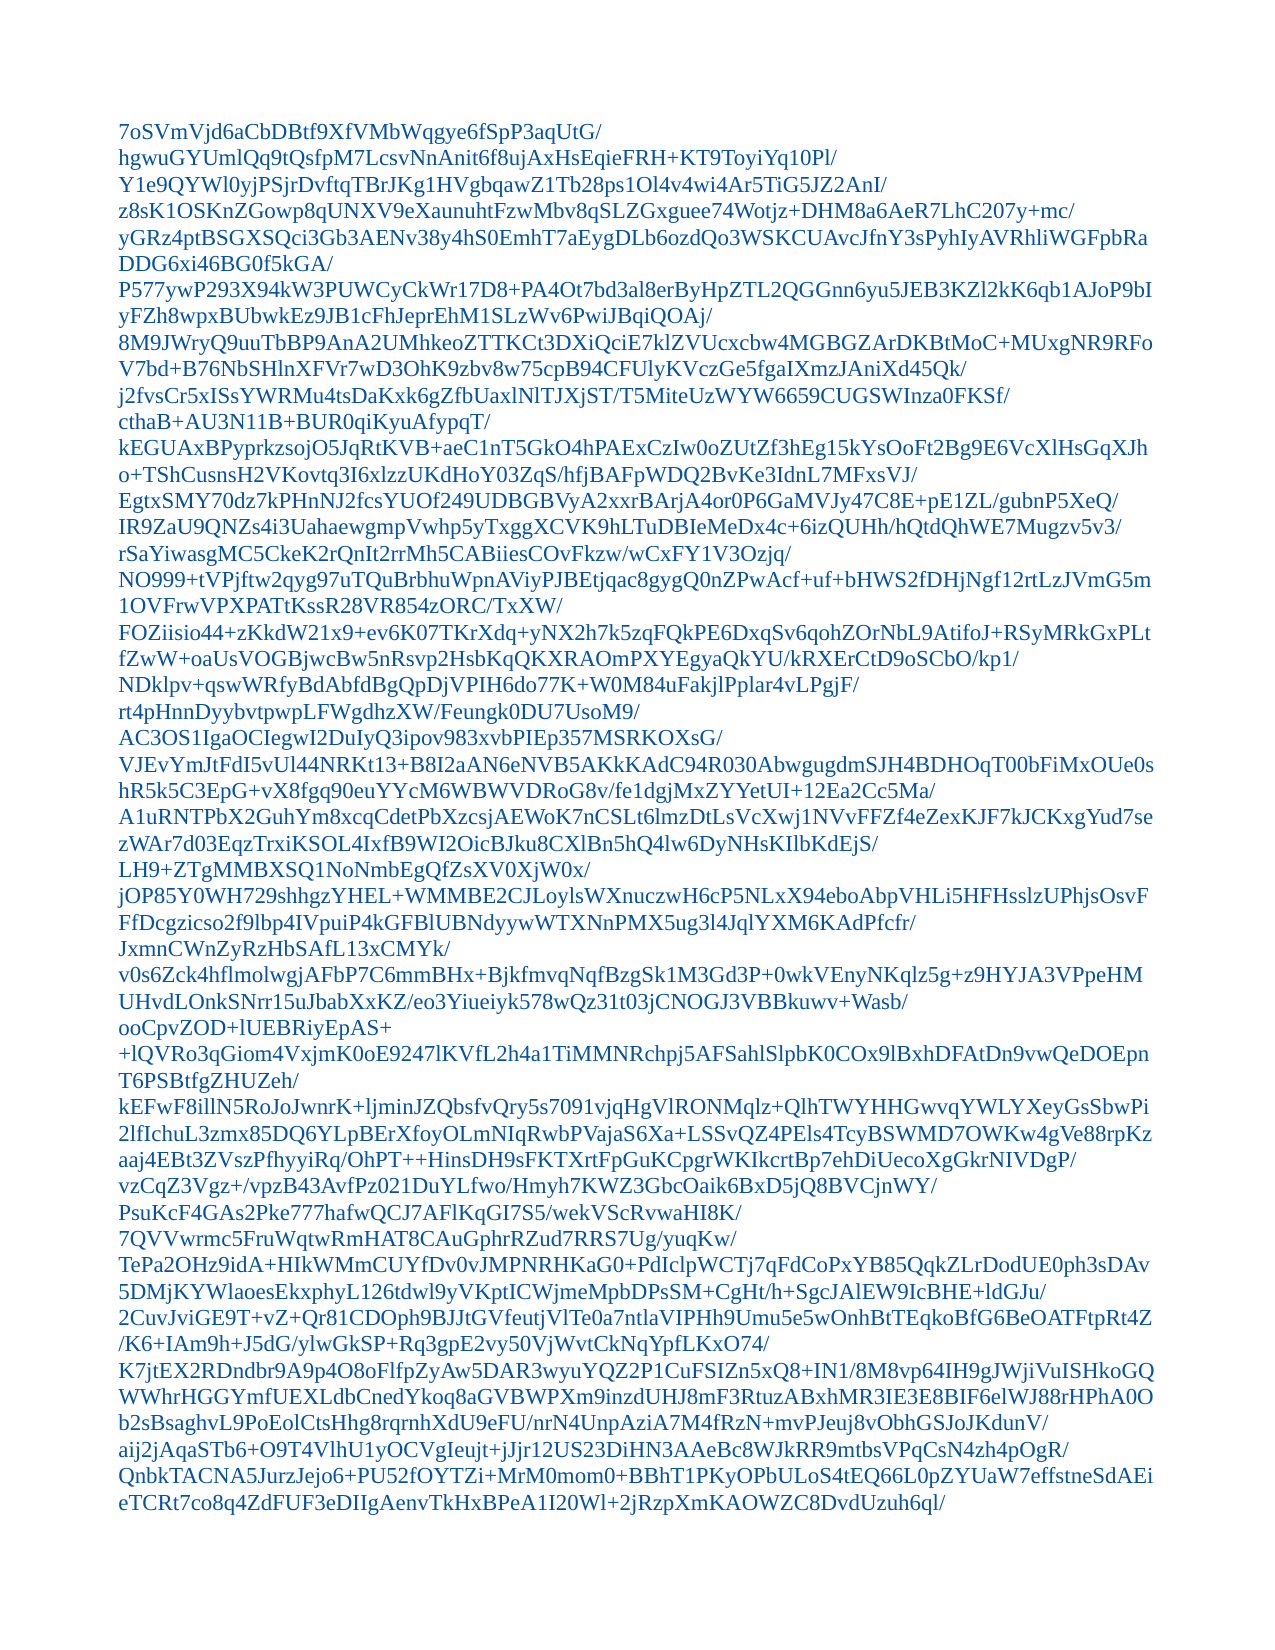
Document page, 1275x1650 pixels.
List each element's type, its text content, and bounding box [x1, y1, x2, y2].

text 7oSVmVjd6aCbDBtf9XfVMbWqgye6fSpP3aqUtG/hgwuGYUmlQq9tQsfpM7LcsvNnAnit6f8ujAxHsEqieFRH+KT9ToyiYq10Pl/Y1e9QYWl0yjPSjrDvftqTBrJKg1HVgbqawZ1Tb28ps1Ol4v4wi4Ar5TiG5JZ2AnI/z8sK1OSKnZGowp8qUNXV9eXaunuhtFzwMbv8qSLZGxguee74Wotjz+DHM8a6AeR7LhC207y+mc/yGRz4ptBSGXSQci3Gb3AENv38y4hS0EmhT7aEygDLb6ozdQo3WSKCUAvcJfnY3sPyhIyAVRhliWGFpbRaDDG6xi46BG0f5kGA/P577ywP293X94kW3PUWCyCkWr17D8+PA4Ot7bd3al8erByHpZTL2QGGnn6yu5JEB3KZl2kK6qb1AJoP9bIyFZh8wpxBUbwkEz9JB1cFhJeprEhM1SLzWv6PwiJBqiQOAj/8M9JWryQ9uuTbBP9AnA2UMhkeoZTTKCt3DXiQciE7klZVUcxcbw4MGBGZArDKBtMoC+MUxgNR9RFoV7bd+B76NbSHlnXFVr7wD3OhK9zbv8w75cpB94CFUlyKVczGe5fgaIXmzJAniXd45Qk/j2fvsCr5xISsYWRMu4tsDaKxk6gZfbUaxlNlTJXjST/T5MiteUzWYW6659CUGSWInza0FKSf/cthaB+AU3N11B+BUR0qiKyuAfypqT/kEGUAxBPyprkzsojO5JqRtKVB+aeC1nT5GkO4hPAExCzIw0oZUtZf3hEg15kYsOoFt2Bg9E6VcXlHsGqXJho+TShCusnsH2VKovtq3I6xlzzUKdHoY03ZqS/hfjBAFpWDQ2BvKe3IdnL7MFxsVJ/EgtxSMY70dz7kPHnNJ2fcsYUOf249UDBGBVyA2xxrBArjA4or0P6GaMVJy47C8E+pE1ZL/gubnP5XeQ/IR9ZaU9QNZs4i3UahaewgmpVwhp5yTxggXCVK9hLTuDBIeMeDx4c+6izQUHh/hQtdQhWE7Mugzv5v3/rSaYiwasgMC5CkeK2rQnIt2rrMh5CABiiesCOvFkzw/wCxFY1V3Ozjq/NO999+tVPjftw2qyg97uTQuBrbhuWpnAViyPJBEtjqac8gygQ0nZPwAcf+uf+bHWS2fDHjNgf12rtLzJVmG5m1OVFrwVPXPATtKssR28VR854zORC/TxXW/FOZiisio44+zKkdW21x9+ev6K07TKrXdq+yNX2h7k5zqFQkPE6DxqSv6qohZOrNbL9AtifoJ+RSyMRkGxPLtfZwW+oaUsVOGBjwcBw5nRsvp2HsbKqQKXRAOmPXYEgyaQkYU/kRXErCtD9oSCbO/kp1/NDklpv+qswWRfyBdAbfdBgQpDjVPIH6do77K+W0M84uFakjlPplar4vLPgjF/rt4pHnnDyybvtpwpLFWgdhzXW/Feungk0DU7UsoM9/AC3OS1IgaOCIegwI2DuIyQ3ipov983xvbPIEp357MSRKOXsG/VJEvYmJtFdI5vUl44NRKt13+B8I2aAN6eNVB5AKkKAdC94R030AbwgugdmSJH4BDHOqT00bFiMxOUe0shR5k5C3EpG+vX8fgq90euYYcM6WBWVDRoG8v/fe1dgjMxZYYetUI+12Ea2Cc5Ma/A1uRNTPbX2GuhYm8xcqCdetPbXzcsjAEWoK7nCSLt6lmzDtLsVcXwj1NVvFFZf4eZexKJF7kJCKxgYud7sezWAr7d03EqzTrxiKSOL4IxfB9WI2OicBJku8CXlBn5hQ4lw6DyNHsKIlbKdEjS/LH9+ZTgMMBXSQ1NoNmbEgQfZsXV0XjW0x/jOP85Y0WH729shhgzYHEL+WMMBE2CJLoylsWXnuczwH6cP5NLxX94eboAbpVHLi5HFHsslzUPhjsOsvFFfDcgzicso2f9lbp4IVpuiP4kGFBlUBNdyywWTXNnPMX5ug3l4JqlYXM6KAdPfcfr/JxmnCWnZyRzHbSAfL13xCMYk/v0s6Zck4hflmolwgjAFbP7C6mmBHx+BjkfmvqNqfBzgSk1M3Gd3P+0wkVEnyNKqlz5g+z9HYJA3VPpeHMUHvdLOnkSNrr15uJbabXxKZ/eo3Yiueiyk578wQz31t03jCNOGJ3VBBkuwv+Wasb/ooCpvZOD+lUEBRiyEpAS++lQVRo3qGiom4VxjmK0oE9247lKVfL2h4a1TiMMNRchpj5AFSahlSlpbK0COx9lBxhDFAtDn9vwQeDOEpnT6PSBtfgZHUZeh/kEFwF8illN5RoJoJwnrK+ljminJZQbsfvQry5s7091vjqHgVlRONMqlz+QlhTWYHHGwvqYWLYXeyGsSbwPi2lfIchuL3zmx85DQ6YLpBErXfoyOLmNIqRwbPVajaS6Xa+LSSvQZ4PEls4TcyBSWMD7OWKw4gVe88rpKzaaj4EBt3ZVszPfhyyiRq/OhPT++HinsDH9sFKTXrtFpGuKCpgrWKIkcrtBp7ehDiUecoXgGkrNIVDgP/vzCqZ3Vgz+/vpzB43AvfPz021DuYLfwo/Hmyh7KWZ3GbcOaik6BxD5jQ8BVCjnWY/PsuKcF4GAs2Pke777hafwQCJ7AFlKqGI7S5/wekVScRvwaHI8K/7QVVwrmc5FruWqtwRmHAT8CAuGphrRZud7RRS7Ug/yuqKw/TePa2OHz9idA+HIkWMmCUYfDv0vJMPNRHKaG0+PdIclpWCTj7qFdCoPxYB85QqkZLrDodUE0ph3sDAv5DMjKYWlaoesEkxphyL126tdwl9yVKptICWjmeMpbDPsSM+CgHt/h+SgcJAlEW9IcBHE+ldGJu/2CuvJviGE9T+vZ+Qr81CDOph9BJJtGVfeutjVlTe0a7ntlaVIPHh9Umu5e5wOnhBtTEqkoBfG6BeOATFtpRt4Z/K6+IAm9h+J5dG/ylwGkSP+Rq3gpE2vy50VjWvtCkNqYpfLKxO74/K7jtEX2RDndbr9A9p4O8oFlfpZyAw5DAR3wyuYQZ2P1CuFSIZn5xQ8+IN1/8M8vp64IH9gJWjiVuISHkoGQWWhrHGGYmfUEXLdbCnedYkoq8aGVBWPXm9inzdUHJ8mF3RtuzABxhMR3IE3E8BIF6elWJ88rHPhA0Ob2sBsaghvL9PoEolCtsHhg8rqrnhXdU9eFU/nrN4UnpAziA7M4fRzN+mvPJeuj8vObhGSJoJKdunV/aij2jAqaSTb6+O9T4VlhU1yOCVgIeujt+jJjr12US23DiHN3AAeBc8WJkRR9mtbsVPqCsN4zh4pOgR/QnbkTACNA5JurzJejo6+PU52fOYTZi+MrM0mom0+BBhT1PKyOPbULoS4tEQ66L0pZYUaW7effstneSdAEieTCRt7co8q4ZdFUF3eDIIgAenvTkHxBPeA1I20Wl+2jRzpXmKAOWZC8DvdUzuh6ql/ [118, 118, 1157, 1515]
